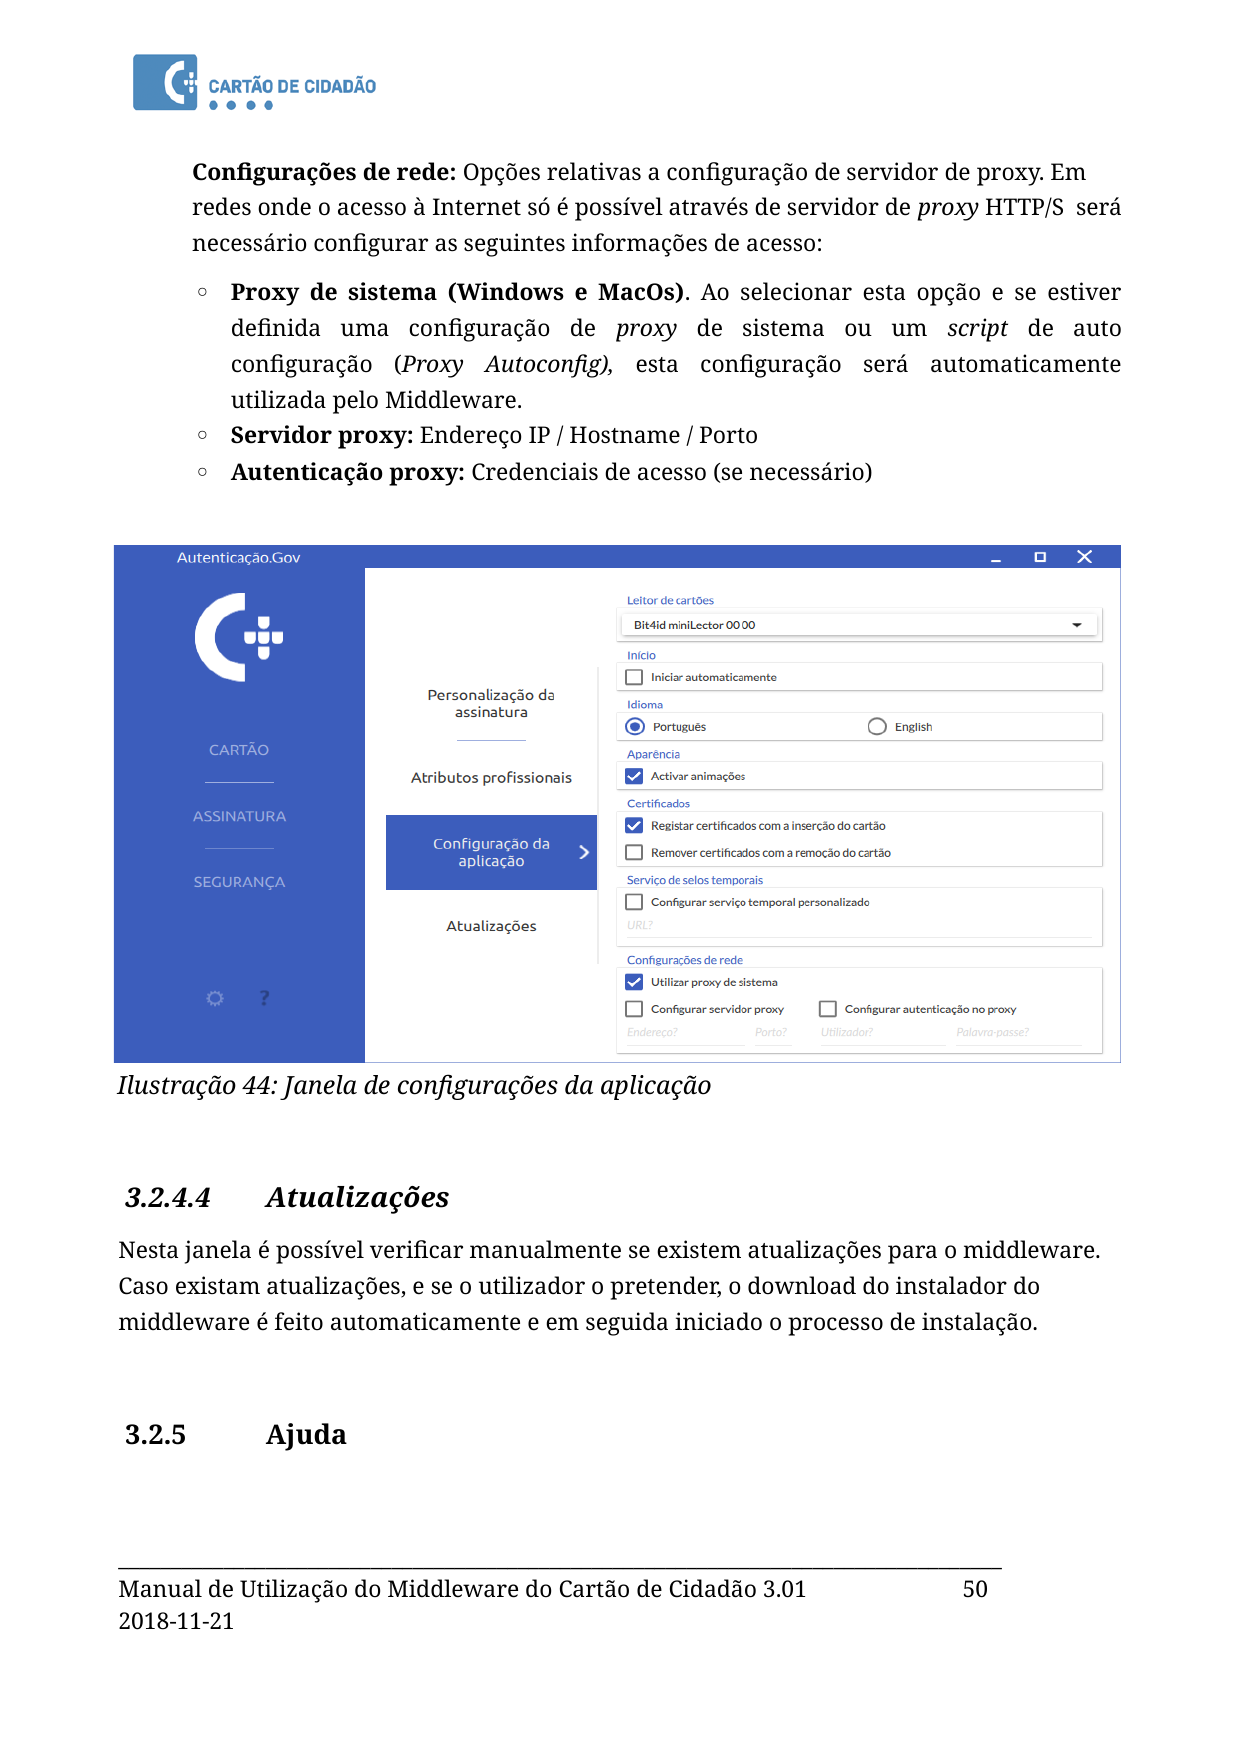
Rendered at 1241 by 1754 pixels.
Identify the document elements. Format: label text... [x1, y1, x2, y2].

list Autenticação proxy: Credenciais de acesso (se necessário) [193, 455, 1122, 487]
picture [130, 47, 423, 118]
picture [113, 545, 1121, 1063]
subtitle Ajuda [118, 1415, 1122, 1452]
text Ilustração 44: Janela de configurações da aplicação [117, 1063, 1118, 1101]
text Nesta janela é possível verificar manualmente se existem atualizações para o middleware. Caso existam atualizações, e se o utilizador o pretender, o download do instalador do middleware é feito automaticamente e em seguida iniciado o processo de instalação. [118, 1234, 1122, 1337]
list Servidor proxy: Endereço IP / Hostname / Porto [193, 419, 1122, 451]
list Proxy de sistema (Windows e MacOs). Ao selecionar esta opção e se estiver definida uma configuração de proxy de sistema ou um script de auto configuração (Proxy Autoconfig), esta configuração será automaticamente utilizada pelo Middleware. [193, 276, 1122, 415]
text Configurações de rede: Opções relativas a configuração de servidor de proxy. Em redes onde o acesso à Internet só é possível através de servidor de proxy HTTP/S será necessário configurar as seguintes informações de acesso: [192, 155, 1122, 258]
subtitle Atualizações [118, 1178, 1122, 1216]
